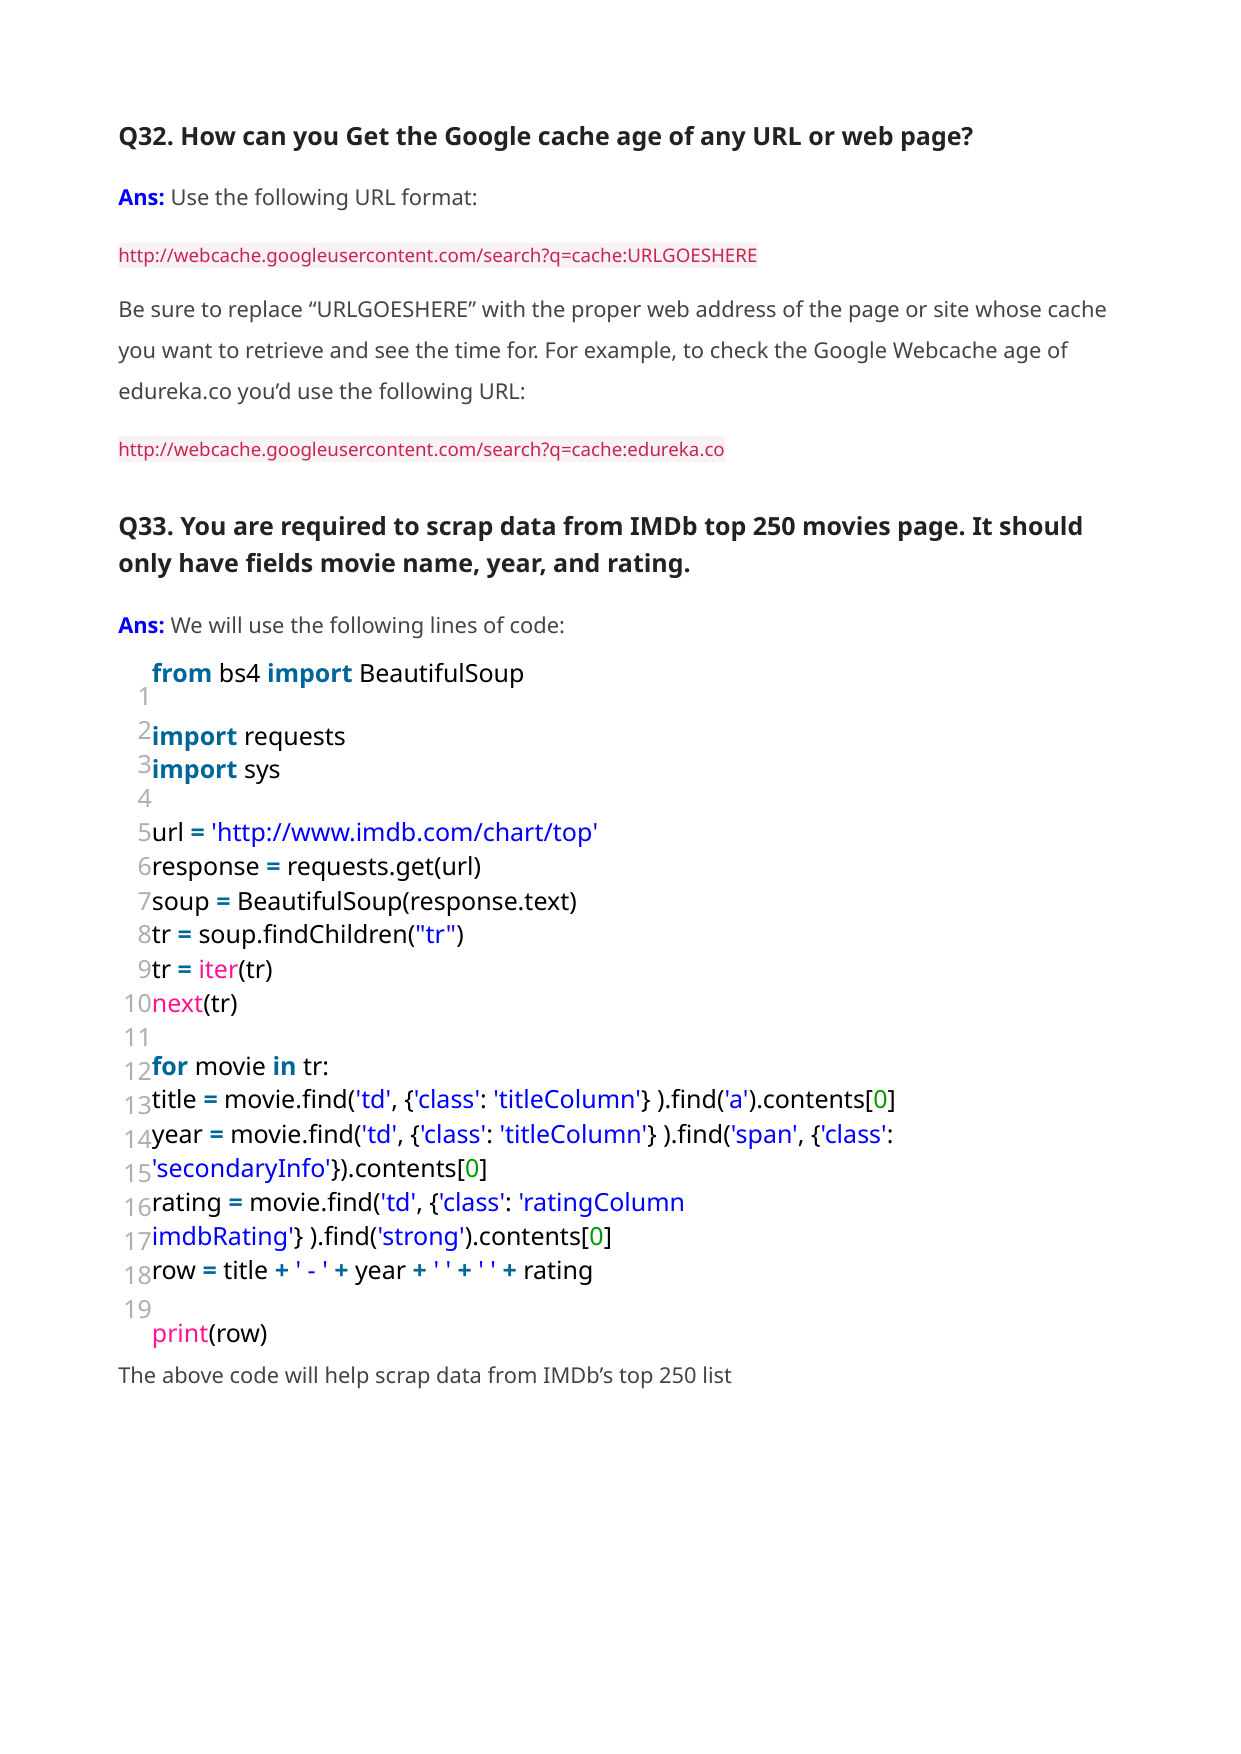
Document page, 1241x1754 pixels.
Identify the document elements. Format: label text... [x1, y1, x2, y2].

subtitle Q32. How can you Get the Google cache age of any URL or web page? [118, 118, 1122, 152]
text http://webcache.googleusercontent.com/search?q=cache:URLGOESHERE [118, 227, 1122, 268]
subtitle Q33. You are required to scrap data from IMDb top 250 movies page. It should only have fields movie name, year, and rating. [118, 509, 1122, 580]
text Ans: We will use the following lines of code: [118, 599, 1122, 640]
text Ans: Use the following URL format: [118, 171, 1122, 212]
table_header from bs4 import BeautifulSoup import requests import sys url = 'http://www.imdb.com/chart/top' response = requests.get(url) soup = BeautifulSoup(response.text) tr = soup.findChildren("tr") tr = iter(tr) next(tr) for movie in tr: title = movie.find('td', {'class': 'titleColumn'} ).find('a').contents[0] year = movie.find('td', {'class': 'titleColumn'} ).find('span', {'class': 'secondaryInfo'}).contents[0] rating = movie.find('td', {'class': 'ratingColumn imdbRating'} ).find('strong').contents[0] row = title + ' - ' + year + ' ' + ' ' + rating print(row) [152, 655, 1122, 1349]
text Be sure to replace “URLGOESHERE” with the proper web address of the page or site whose cache you want to retrieve and see the time for. For example, to check the Google Webcache age of edureka.co you’d use the following URL: [118, 284, 1122, 406]
text http://webcache.googleusercontent.com/search?q=cache:edureka.co [118, 421, 1122, 462]
text The above code will help scrap data from IMDb’s top 250 list [118, 1349, 1122, 1390]
table_header 1 2 3 4 5 6 7 8 9 10 11 12 13 14 15 16 17 18 19 [118, 655, 152, 1349]
